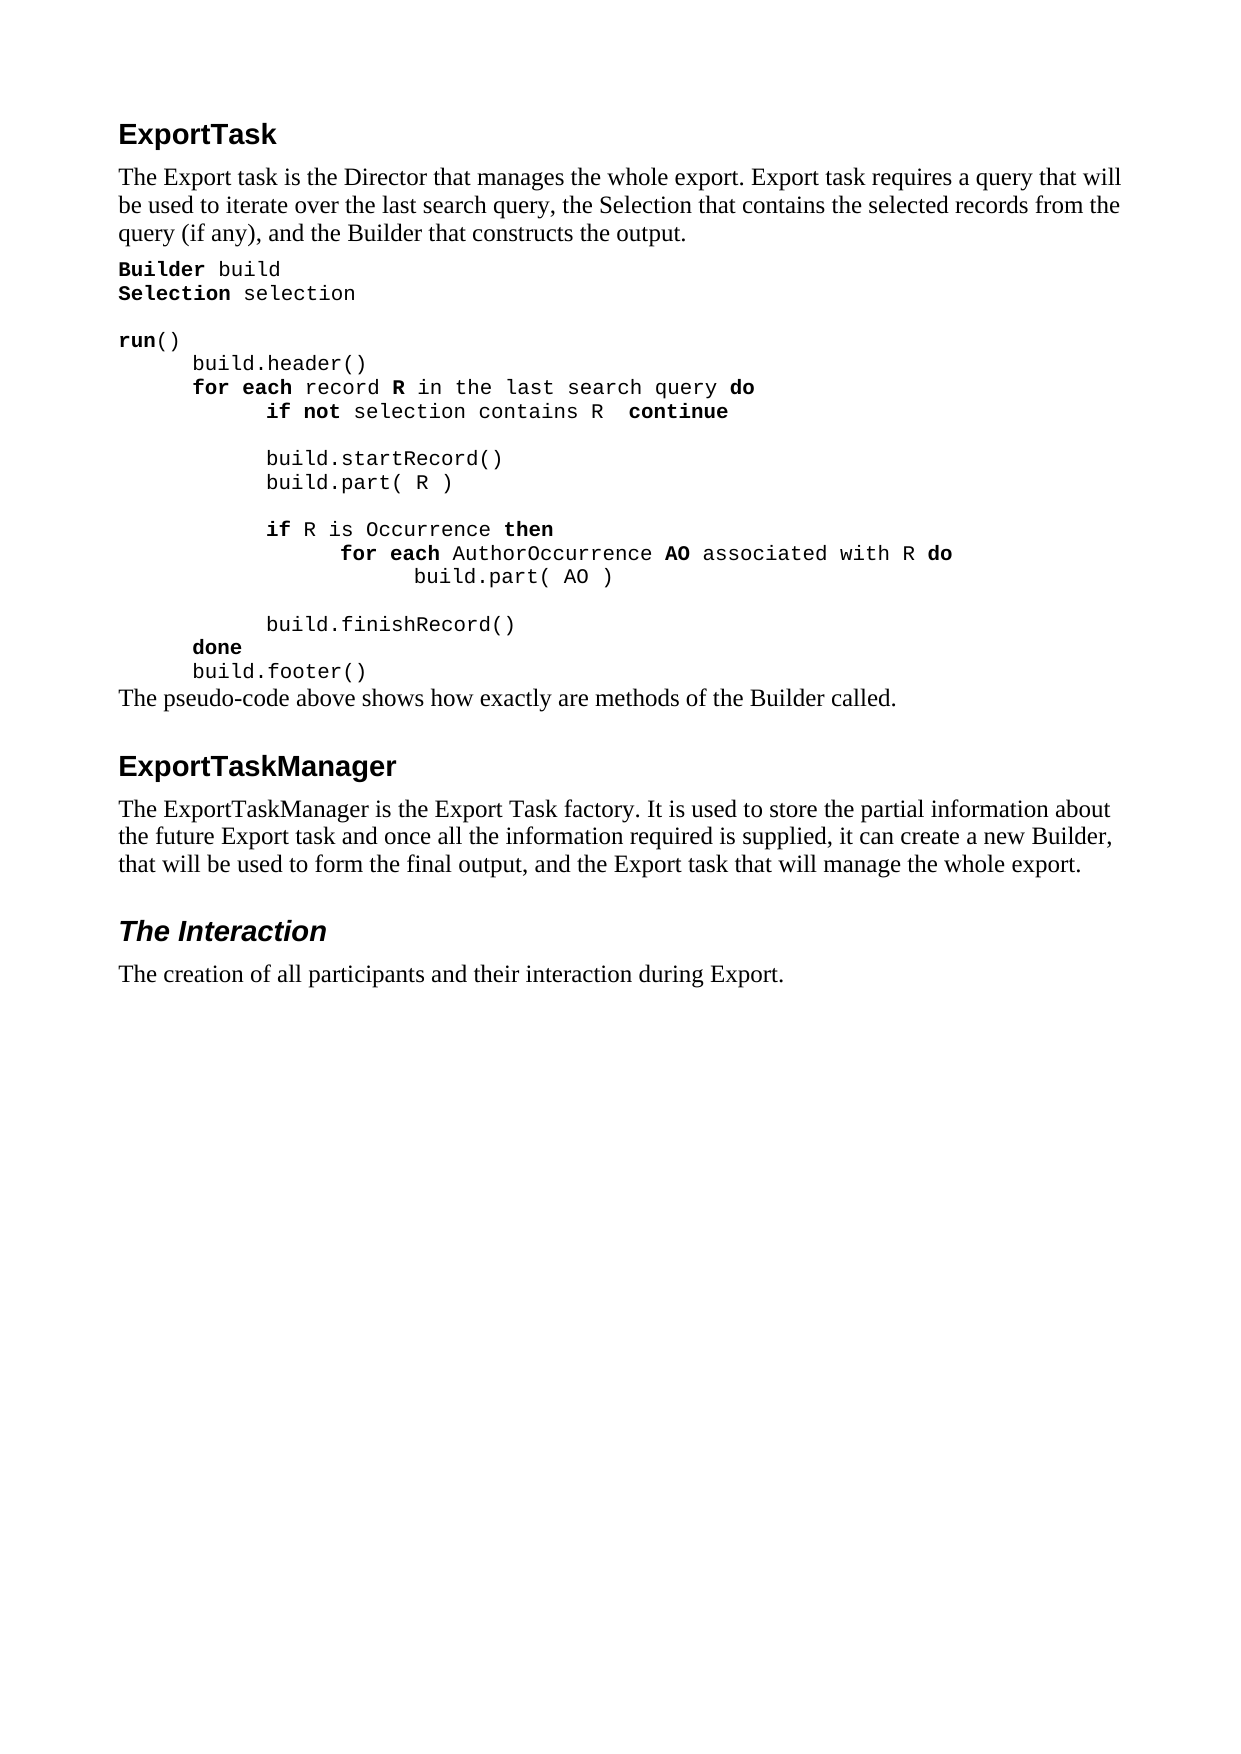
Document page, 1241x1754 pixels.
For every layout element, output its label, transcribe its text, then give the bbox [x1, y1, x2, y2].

text for each record R in the last search query do [192, 377, 1122, 401]
subtitle The Interaction [118, 915, 1122, 948]
text Selection selection [118, 282, 1122, 306]
text for each AuthorOccurrence AO associated with R do [340, 543, 1122, 566]
text The Export task is the Director that manages the whole export. Export task requires a query that will be used to iterate over the last search query, the Selection that contains the selected records from the query (if any), and the Builder that constructs the output. [118, 163, 1122, 246]
text if not selection contains R continue [266, 401, 1122, 424]
text The ExportTaskManager is the Export Task factory. It is used to store the partial information about the future Export task and once all the information required is supplied, it can create a new Builder, that will be used to form the final output, and the Export task that will manage the whole export. [118, 795, 1122, 878]
text done [192, 637, 1122, 661]
text build.header() [192, 353, 1122, 377]
text if R is Occurrence then [266, 519, 1122, 543]
text build.startRecord() [266, 448, 1122, 472]
subtitle ExportTask [118, 118, 1122, 151]
subtitle ExportTaskManager [118, 750, 1122, 782]
text The pseudo-code above shows how exactly are methods of the Builder called. [118, 684, 1122, 712]
text run() [118, 330, 1122, 353]
text The creation of all participants and their interaction during Export. [118, 961, 1122, 988]
text build.part( AO ) [413, 566, 1122, 590]
text build.finishRecord() [266, 613, 1122, 637]
text build.footer() [192, 661, 1122, 684]
text Builder build [118, 259, 1122, 282]
text build.part( R ) [266, 472, 1122, 495]
